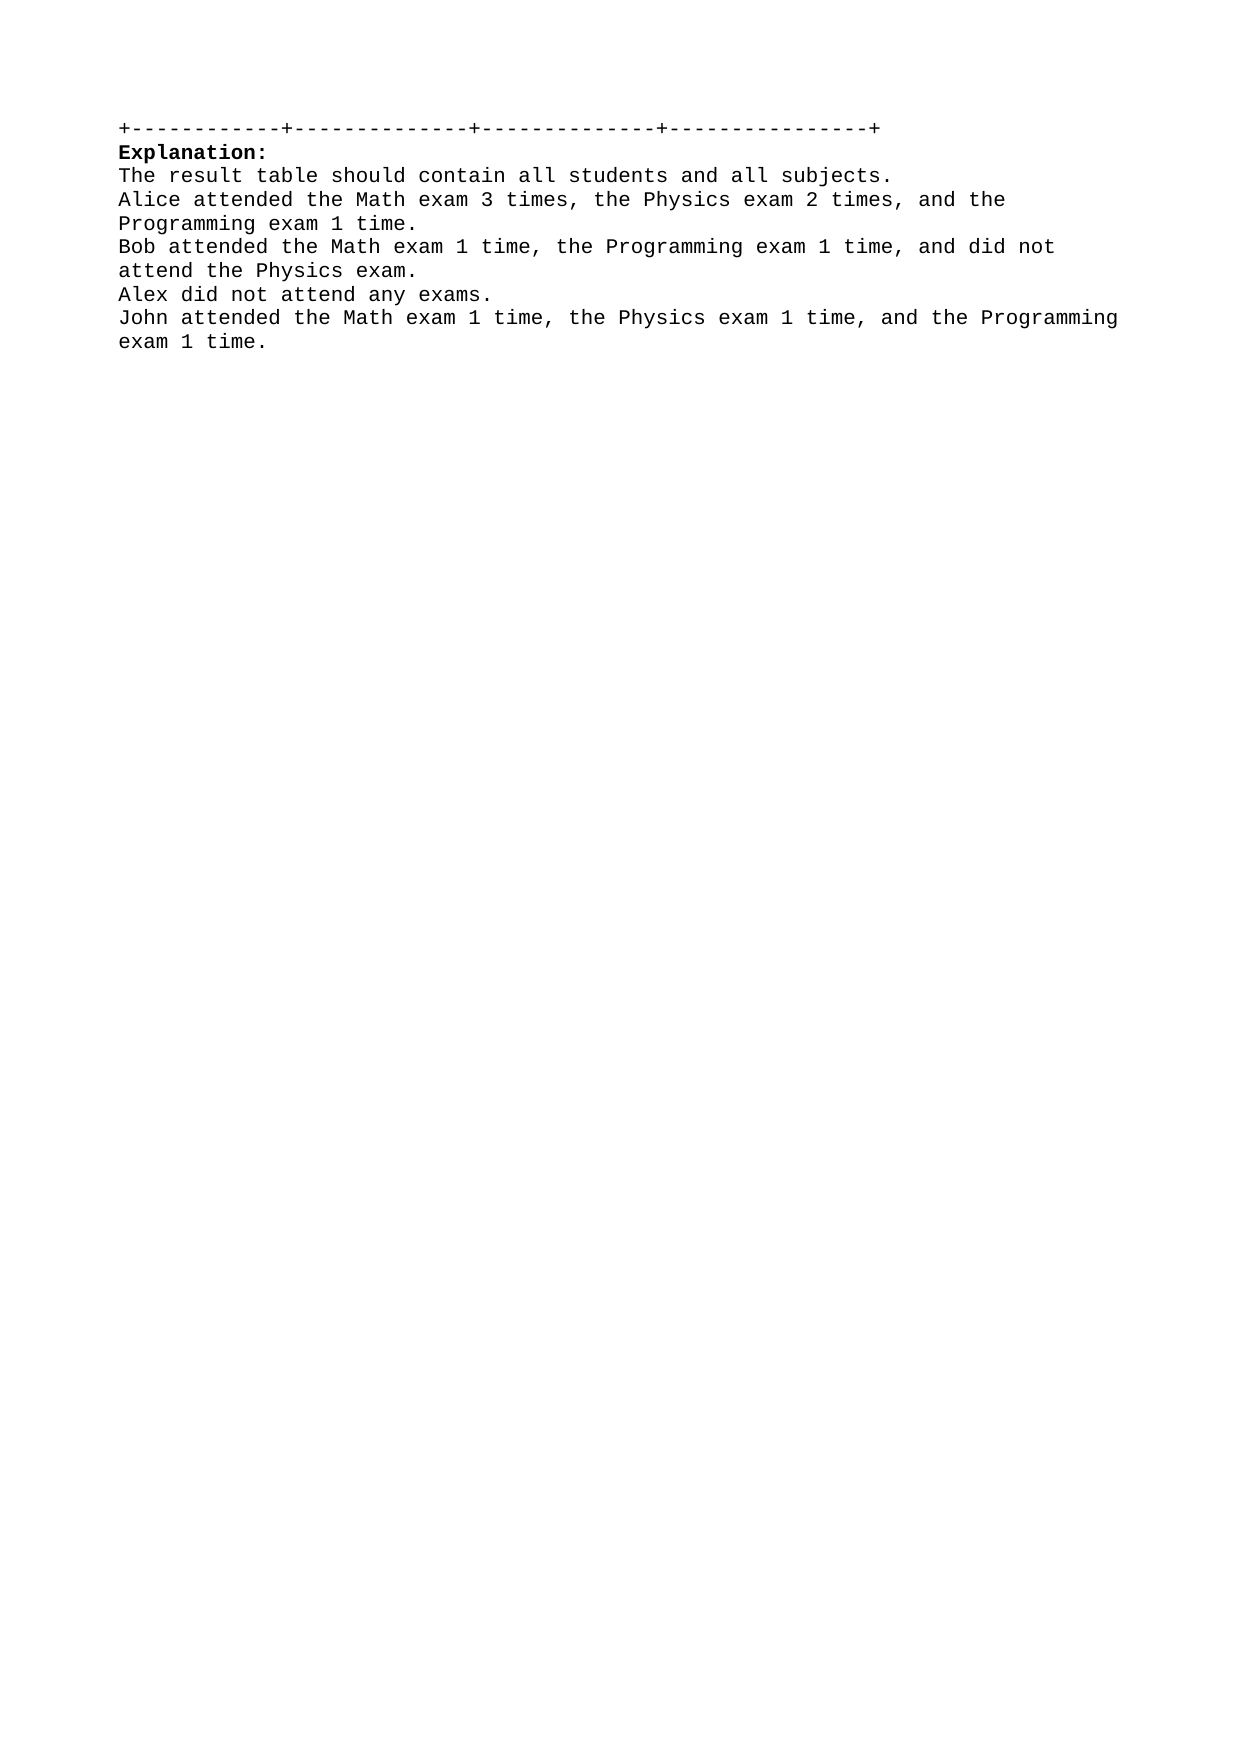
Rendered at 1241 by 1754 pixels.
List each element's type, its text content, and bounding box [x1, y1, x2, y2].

text Alex did not attend any exams. [118, 284, 1122, 307]
text John attended the Math exam 1 time, the Physics exam 1 time, and the Programming exam 1 time. [118, 307, 1122, 354]
text Bob attended the Math exam 1 time, the Programming exam 1 time, and did not attend the Physics exam. [118, 236, 1122, 284]
text The result table should contain all students and all subjects. [118, 165, 1122, 189]
text Explanation: [118, 142, 1122, 165]
text +------------+--------------+--------------+----------------+ [118, 118, 1122, 142]
text Alice attended the Math exam 3 times, the Physics exam 2 times, and the Programming exam 1 time. [118, 189, 1122, 236]
